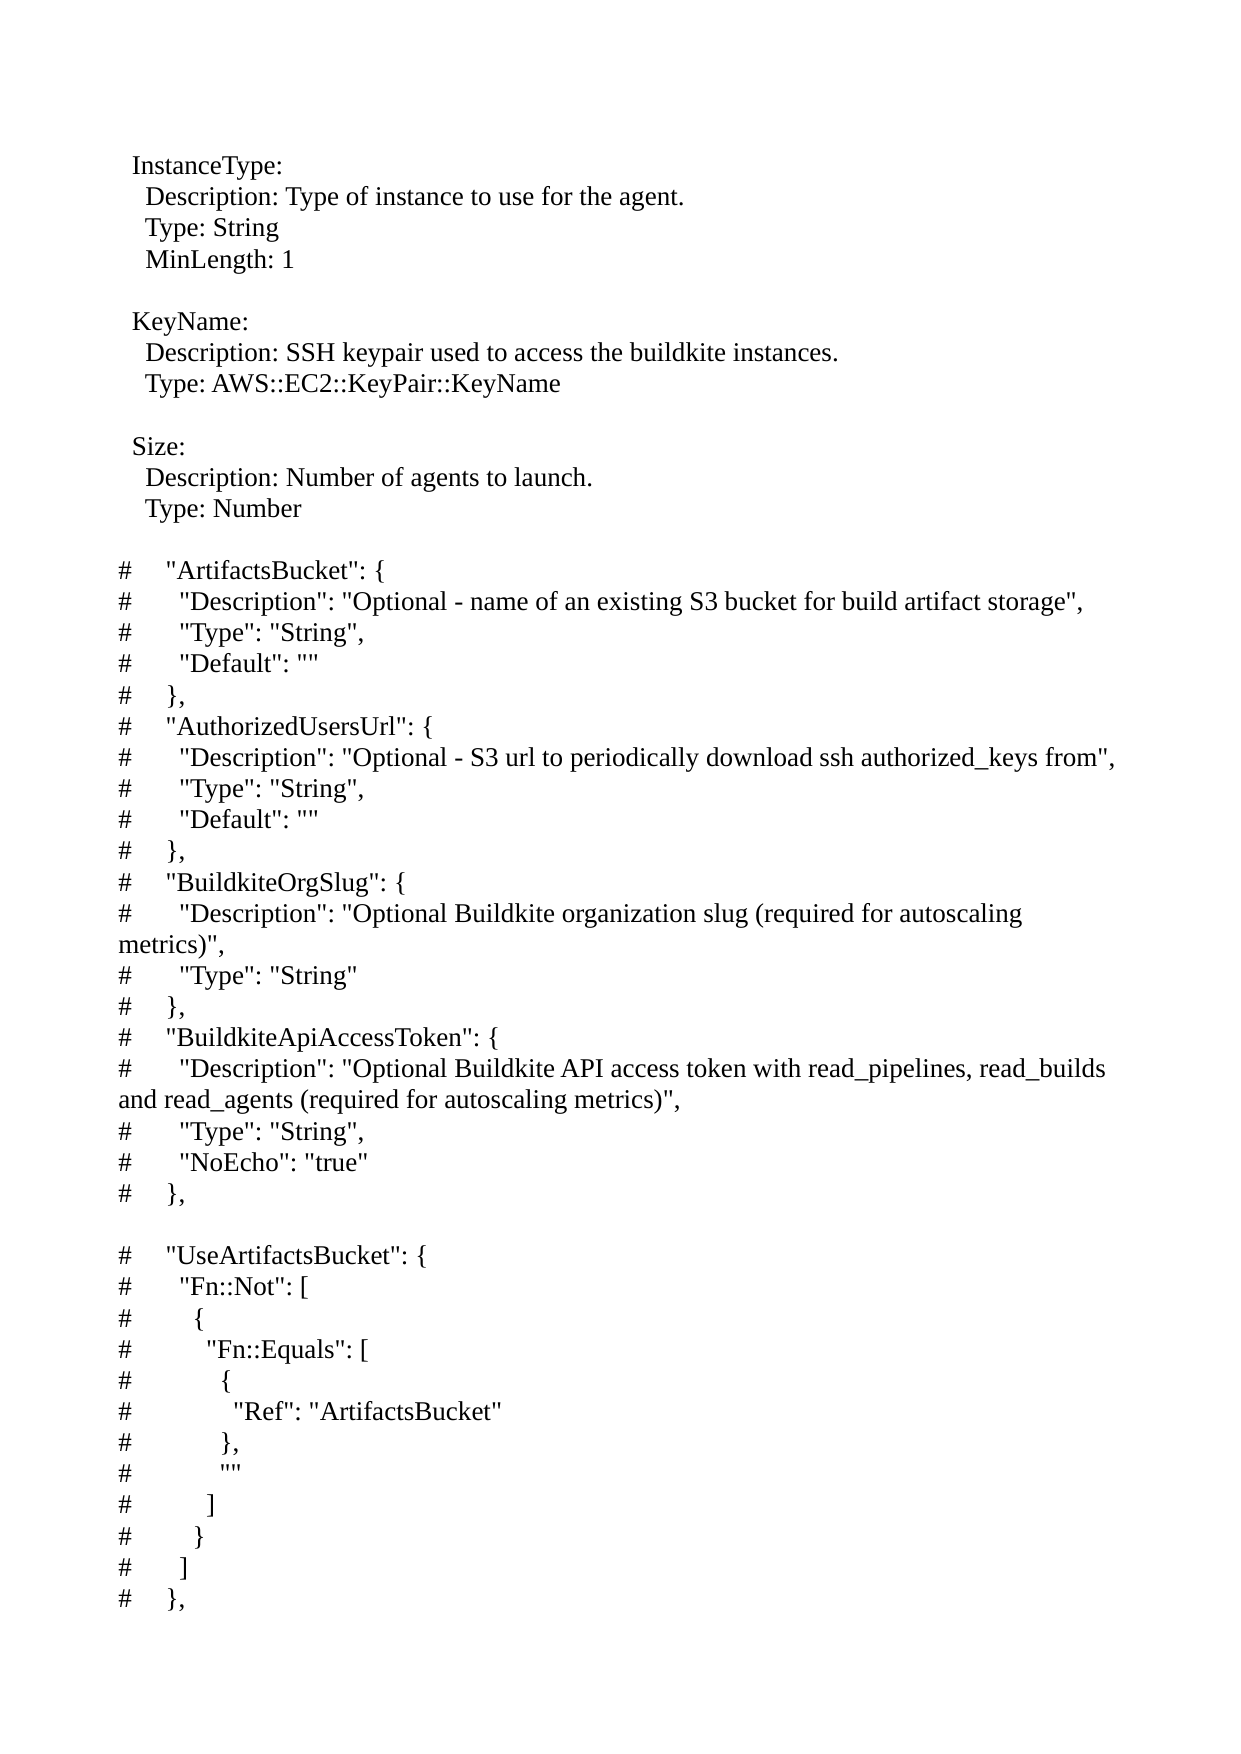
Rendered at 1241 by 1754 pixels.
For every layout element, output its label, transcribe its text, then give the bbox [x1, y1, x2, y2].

text # "Description": "Optional - name of an existing S3 bucket for build artifact storage", [118, 585, 1122, 616]
text Description: Type of instance to use for the agent. [118, 180, 1122, 212]
text # "Description": "Optional - S3 url to periodically download ssh authorized_keys from", [118, 741, 1122, 772]
text # "Type": "String" [118, 959, 1122, 990]
text # "Type": "String", [118, 616, 1122, 648]
text # "Ref": "ArtifactsBucket" [118, 1395, 1122, 1426]
text KeyName: [118, 305, 1122, 336]
text # "ArtifactsBucket": { [118, 554, 1122, 585]
text # }, [118, 679, 1122, 710]
text # "Type": "String", [118, 1115, 1122, 1146]
text # }, [118, 990, 1122, 1021]
text # }, [118, 834, 1122, 866]
text # } [118, 1520, 1122, 1551]
text Description: Number of agents to launch. [118, 461, 1122, 492]
text # "BuildkiteOrgSlug": { [118, 866, 1122, 897]
text Type: Number [118, 492, 1122, 523]
text # "AuthorizedUsersUrl": { [118, 710, 1122, 741]
text # "Type": "String", [118, 772, 1122, 803]
text # }, [118, 1426, 1122, 1457]
text MinLength: 1 [118, 243, 1122, 274]
text # { [118, 1364, 1122, 1395]
text Type: String [118, 212, 1122, 243]
text # "BuildkiteApiAccessToken": { [118, 1021, 1122, 1052]
text # ] [118, 1551, 1122, 1582]
text # "NoEcho": "true" [118, 1146, 1122, 1177]
text # "Description": "Optional Buildkite API access token with read_pipelines, read_builds and read_agents (required for autoscaling metrics)", [118, 1052, 1122, 1115]
text InstanceType: [118, 149, 1122, 180]
text # "" [118, 1457, 1122, 1488]
text # "Description": "Optional Buildkite organization slug (required for autoscaling metrics)", [118, 897, 1122, 959]
text # "Default": "" [118, 803, 1122, 834]
text # "Default": "" [118, 648, 1122, 679]
text Type: AWS::EC2::KeyPair::KeyName [118, 367, 1122, 398]
text Size: [118, 429, 1122, 461]
text # "Fn::Not": [ [118, 1271, 1122, 1302]
text # "Fn::Equals": [ [118, 1333, 1122, 1364]
text # }, [118, 1177, 1122, 1208]
text # { [118, 1302, 1122, 1333]
text # "UseArtifactsBucket": { [118, 1239, 1122, 1271]
text Description: SSH keypair used to access the buildkite instances. [118, 336, 1122, 367]
text # }, [118, 1582, 1122, 1613]
text # ] [118, 1488, 1122, 1520]
